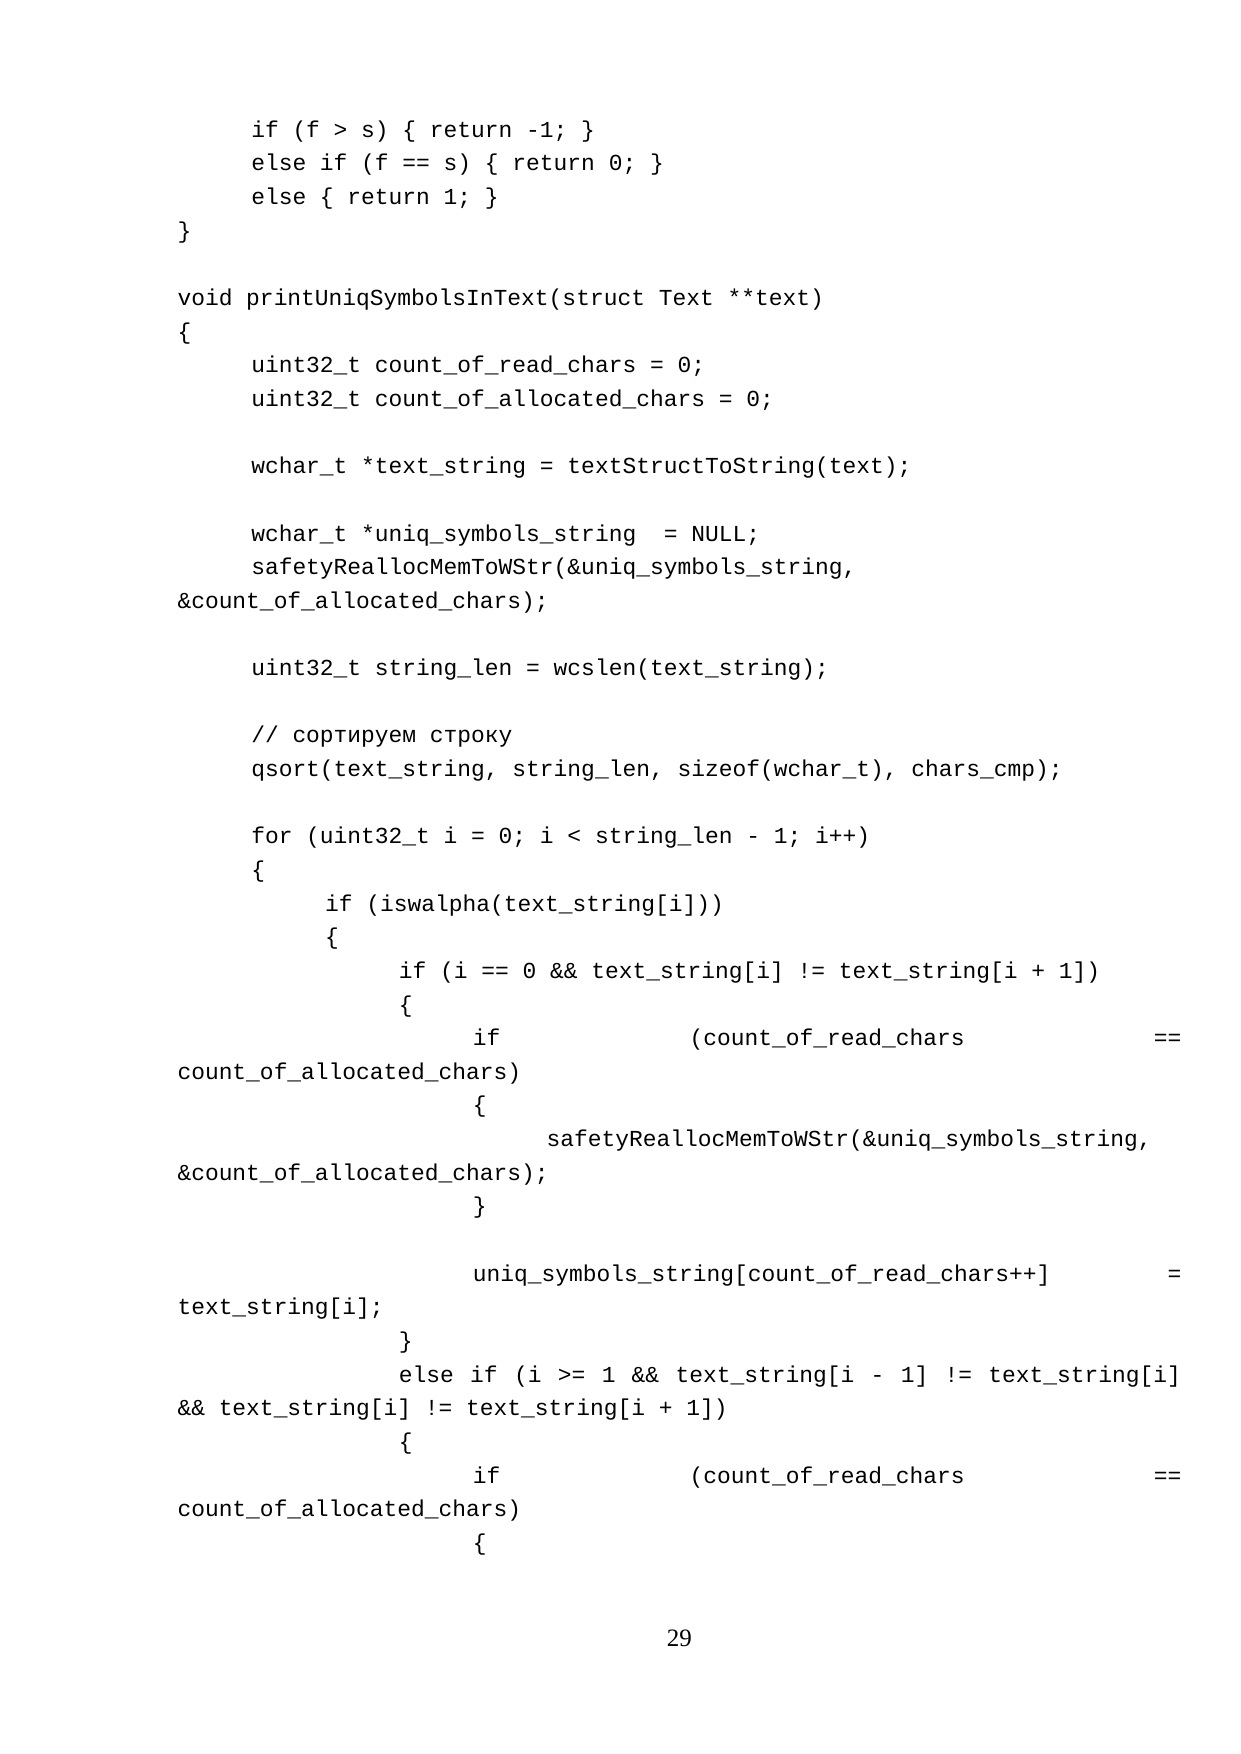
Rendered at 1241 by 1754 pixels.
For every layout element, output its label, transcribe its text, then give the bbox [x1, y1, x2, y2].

text { [177, 1531, 1181, 1557]
text else { return 1; } [177, 185, 1181, 211]
text else if (i >= 1 && text_string[i - 1] != text_string[i] && text_string[i] != text_string[i + 1]) [177, 1363, 1181, 1423]
text if (iswalpha(text_string[i])) [177, 892, 1181, 918]
text // сортируем строку [177, 724, 1181, 750]
text uint32_t string_len = wcslen(text_string); [177, 656, 1181, 682]
text { [177, 858, 1181, 884]
text uint32_t count_of_read_chars = 0; [177, 354, 1181, 379]
text if (i == 0 && text_string[i] != text_string[i + 1]) [177, 959, 1181, 985]
text uniq_symbols_string[count_of_read_chars++] = text_string[i]; [177, 1262, 1181, 1322]
text if (count_of_read_chars == count_of_allocated_chars) [177, 1464, 1181, 1523]
text { [177, 926, 1181, 952]
text safetyReallocMemToWStr(&uniq_symbols_string, &count_of_allocated_chars); [177, 556, 1181, 615]
text qsort(text_string, string_len, sizeof(wchar_t), chars_cmp); [177, 757, 1181, 783]
text for (uint32_t i = 0; i < string_len - 1; i++) [177, 825, 1181, 851]
text } [177, 219, 1181, 245]
text { [177, 1430, 1181, 1456]
text wchar_t *uniq_symbols_string = NULL; [177, 522, 1181, 548]
text } [177, 1195, 1181, 1221]
text void printUniqSymbolsInText(struct Text **text) [177, 286, 1181, 312]
text if (f > s) { return -1; } [177, 118, 1181, 144]
text uint32_t count_of_allocated_chars = 0; [177, 387, 1181, 413]
text safetyReallocMemToWStr(&uniq_symbols_string, &count_of_allocated_chars); [177, 1127, 1181, 1187]
text { [177, 320, 1181, 346]
text else if (f == s) { return 0; } [177, 152, 1181, 178]
text { [177, 993, 1181, 1019]
text if (count_of_read_chars == count_of_allocated_chars) [177, 1027, 1181, 1086]
text } [177, 1329, 1181, 1355]
text { [177, 1094, 1181, 1120]
text wchar_t *text_string = textStructToString(text); [177, 454, 1181, 481]
